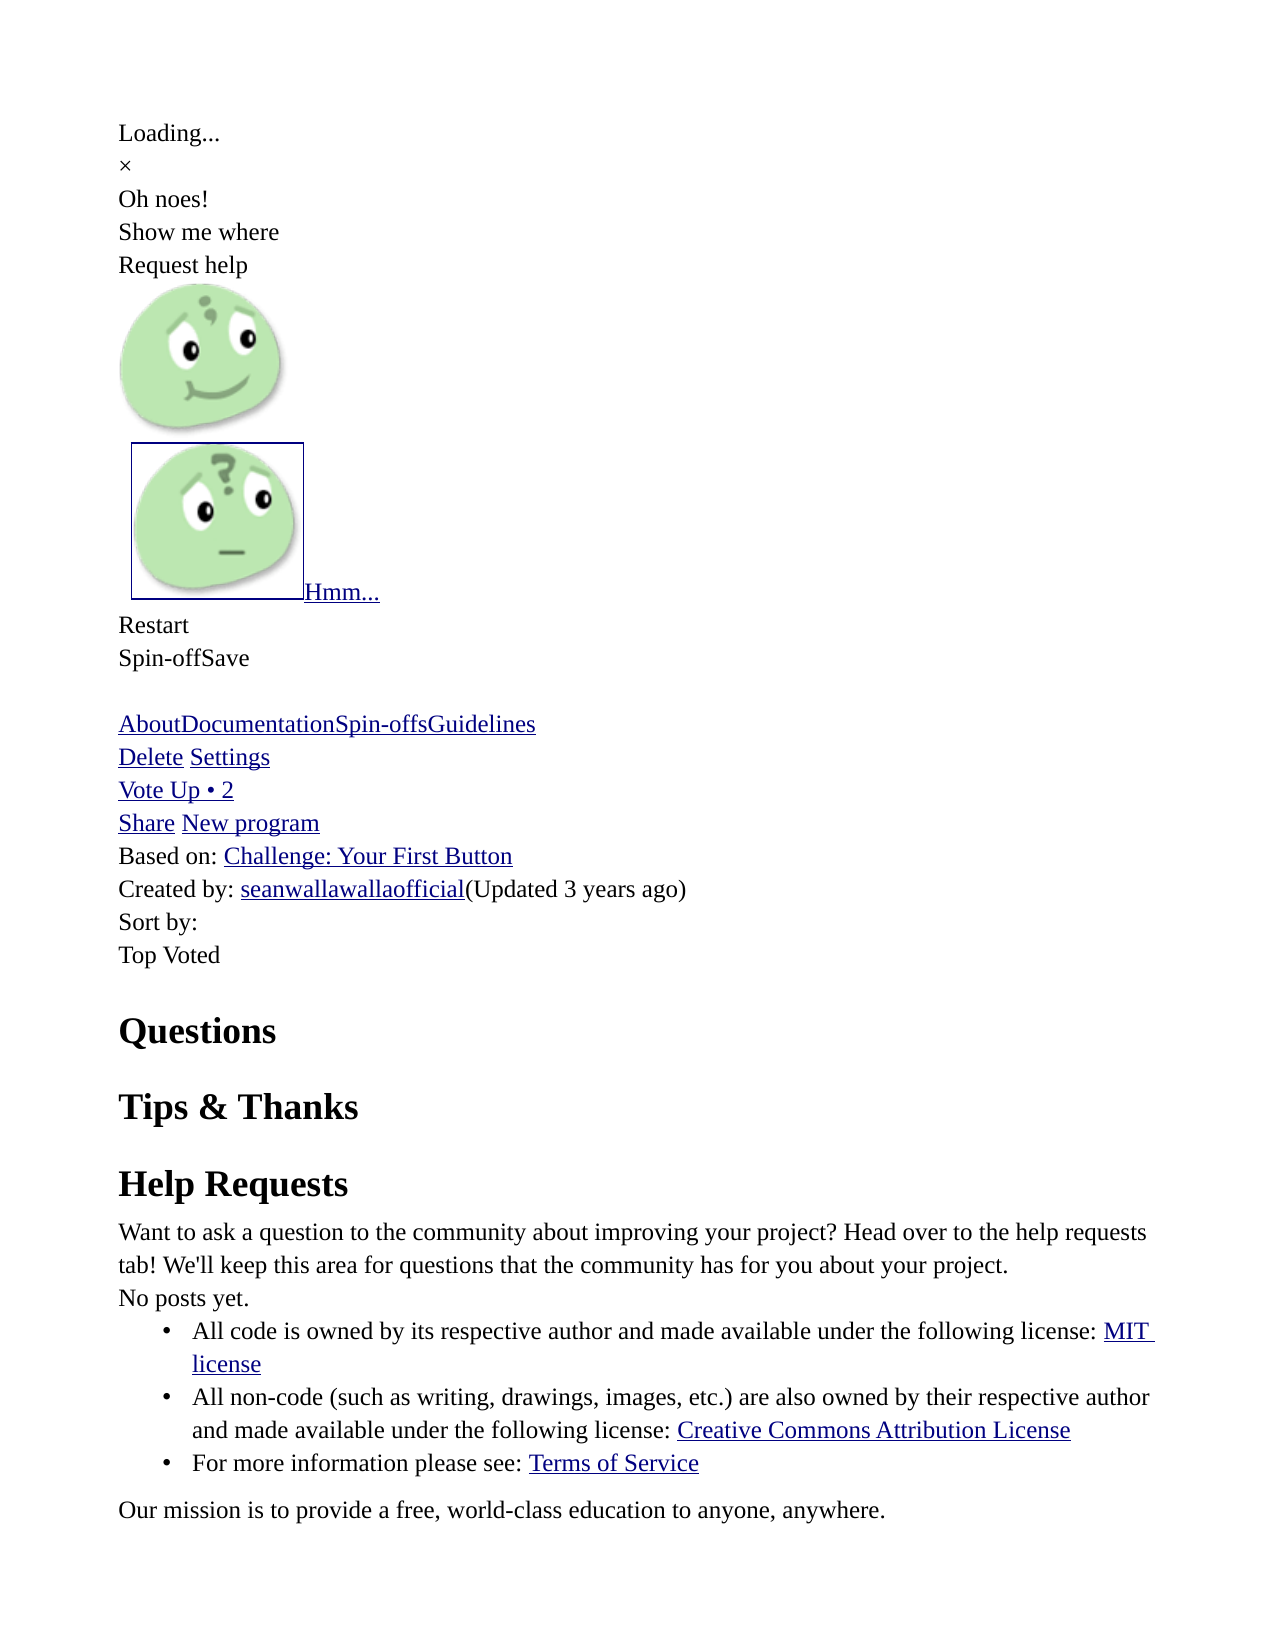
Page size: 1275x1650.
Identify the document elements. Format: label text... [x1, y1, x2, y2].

text Vote Up • 2 [118, 775, 1157, 803]
subtitle Questions [118, 1008, 1157, 1051]
text Share New program [118, 808, 1157, 837]
text Spin-offSave [118, 643, 1157, 671]
text Our mission is to provide a free, world-class education to anyone, anywhere. [118, 1496, 1157, 1524]
text Hmm... [131, 442, 1157, 605]
picture [132, 444, 303, 598]
list All code is owned by its respective author and made available under the following license: MIT license [162, 1316, 1157, 1378]
text × [118, 151, 1157, 180]
subtitle Tips & Thanks [118, 1085, 1157, 1128]
text Loading... [118, 118, 1157, 147]
text Created by: seanwallawallaofficial(Updated 3 years ago) [118, 874, 1157, 903]
text Oh noes! [118, 184, 1157, 213]
subtitle Help Requests [118, 1161, 1157, 1204]
text AboutDocumentationSpin-offsGuidelines [118, 709, 1157, 737]
text Top Voted [118, 940, 1157, 969]
text Want to ask a question to the community about improving your project? Head over to the help requests tab! We'll keep this area for questions that the community has for you about your project. [118, 1217, 1157, 1279]
text Sort by: [118, 907, 1157, 936]
text Delete Settings [118, 742, 1157, 771]
text Show me where [118, 217, 1157, 246]
picture [118, 283, 289, 438]
text No posts yet. [118, 1283, 1157, 1312]
text Restart [118, 610, 1157, 638]
text Request help [118, 250, 1157, 279]
list All non-code (such as writing, drawings, images, etc.) are also owned by their respective author and made available under the following license: Creative Commons Attribution License [162, 1382, 1157, 1444]
list For more information please see: Terms of Service [162, 1448, 1157, 1477]
text Based on: Challenge: Your First Button [118, 841, 1157, 869]
